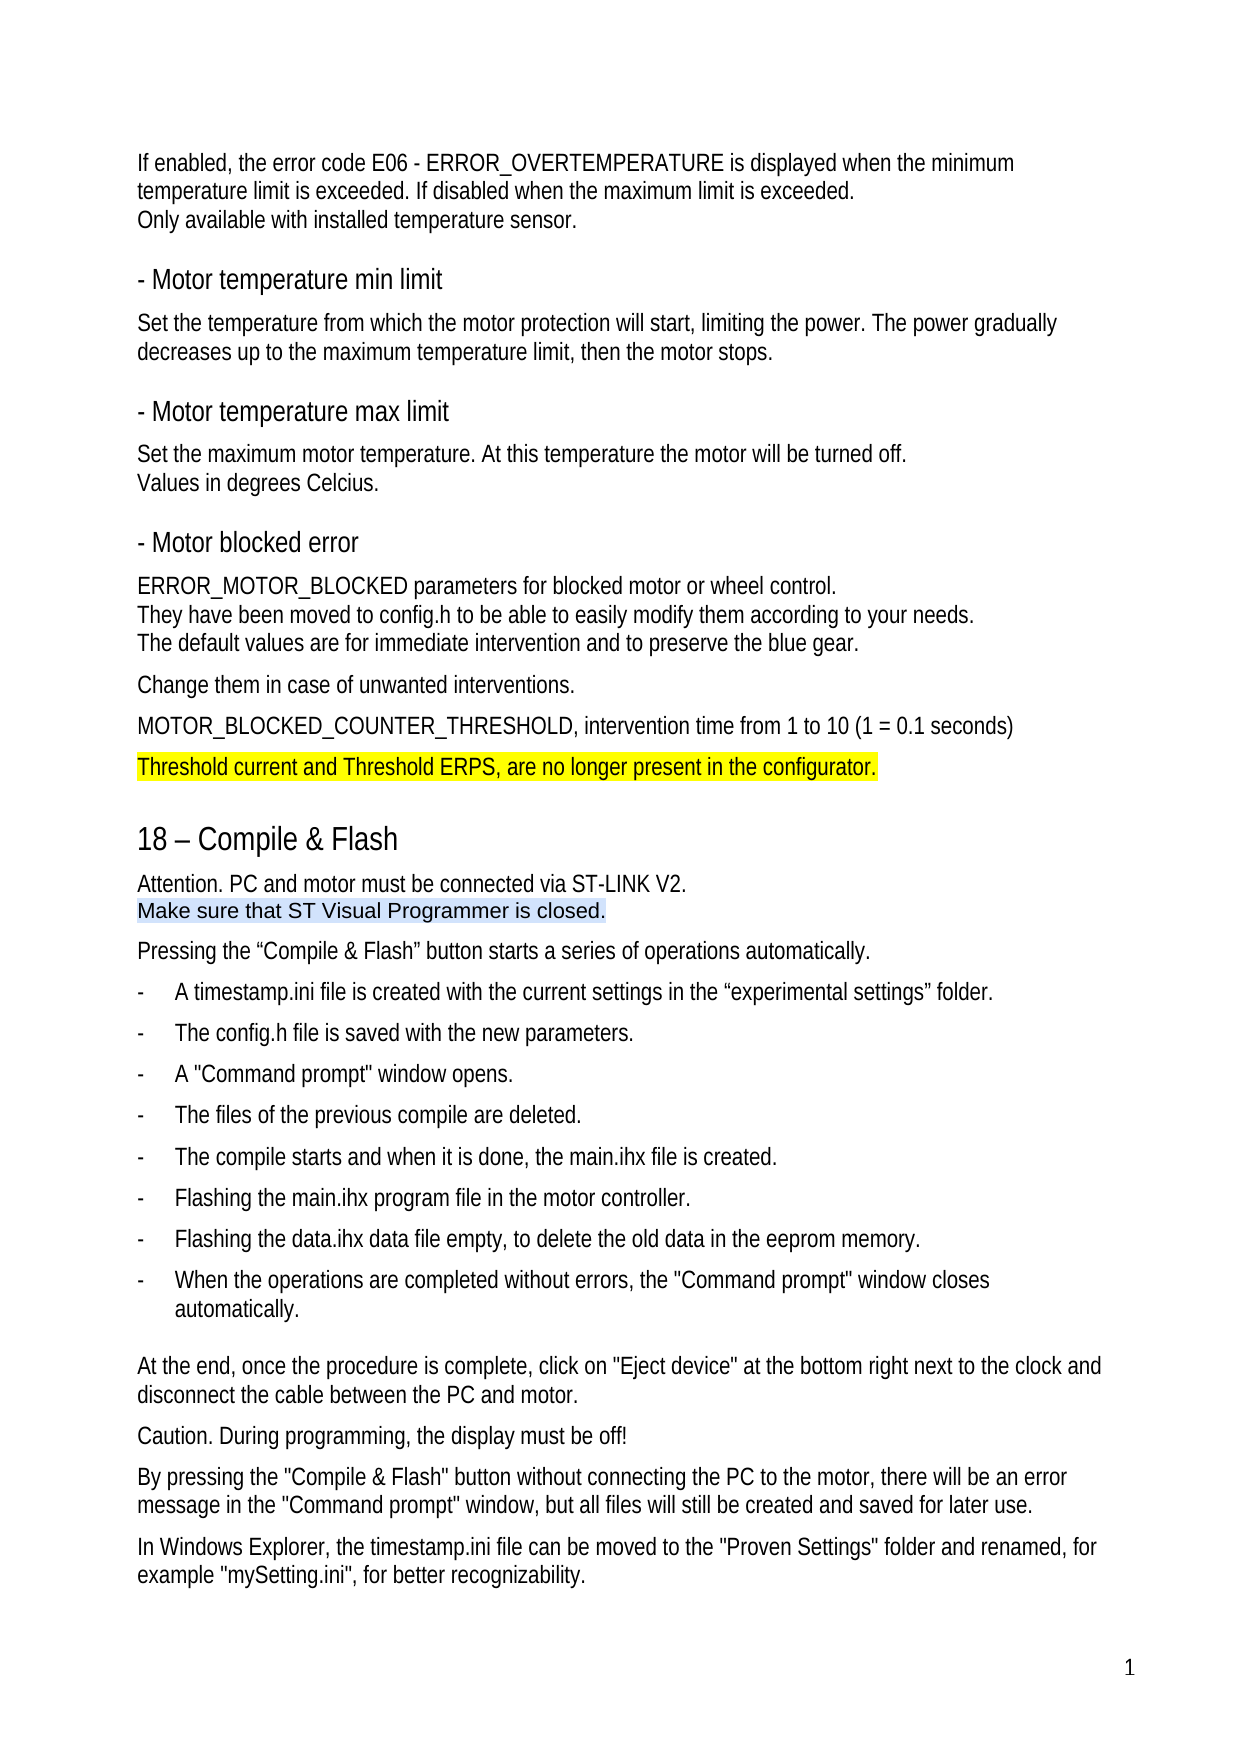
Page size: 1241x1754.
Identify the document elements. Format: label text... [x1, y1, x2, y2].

text 18 – Compile & Flash [137, 819, 1122, 857]
text The default values are for immediate intervention and to preserve the blue gear. [137, 628, 1122, 657]
text Set the temperature from which the motor protection will start, limiting the power. The power gradually decreases up to the maximum temperature limit, then the motor stops. [137, 308, 1122, 365]
list A timestamp.ini file is created with the current settings in the “experimental settings” folder. [137, 977, 1122, 1006]
text By pressing the "Compile & Flash" button without connecting the PC to the motor, there will be an error message in the "Command prompt" window, but all files will still be created and saved for later use. [137, 1462, 1122, 1519]
text Change them in case of unwanted interventions. [137, 669, 1122, 698]
text Values in degrees Celcius. [137, 468, 1122, 497]
text - Motor temperature max limit [137, 394, 1122, 427]
list The files of the previous compile are deleted. [137, 1100, 1122, 1129]
list A "Command prompt" window opens. [137, 1059, 1122, 1088]
text ERROR_MOTOR_BLOCKED parameters for blocked motor or wheel control. [137, 571, 1122, 600]
text Threshold current and Threshold ERPS, are no longer present in the configurator. [137, 752, 1122, 781]
list The config.h file is saved with the new parameters. [137, 1018, 1122, 1047]
text Attention. PC and motor must be connected via ST-LINK V2. [137, 869, 1122, 898]
text Only available with installed temperature sensor. [137, 205, 1122, 233]
text If enabled, the error code E06 - ERROR_OVERTEMPERATURE is displayed when the minimum temperature limit is exceeded. If disabled when the maximum limit is exceeded. [137, 148, 1122, 205]
list The compile starts and when it is done, the main.ihx file is created. [137, 1142, 1122, 1170]
text Pressing the “Compile & Flash” button starts a series of operations automatically. [137, 936, 1122, 964]
list Flashing the data.ihx data file empty, to delete the old data in the eeprom memory. [137, 1224, 1122, 1252]
text - Motor temperature min limit [137, 262, 1122, 296]
text - Motor blocked error [137, 525, 1122, 559]
text Set the maximum motor temperature. At this temperature the motor will be turned off. [137, 439, 1122, 468]
text At the end, once the procedure is complete, click on "Eject device" at the bottom right next to the clock and disconnect the cable between the PC and motor. [137, 1351, 1122, 1408]
text Caution. During programming, the display must be off! [137, 1421, 1122, 1449]
list Flashing the main.ihx program file in the motor controller. [137, 1183, 1122, 1211]
list When the operations are completed without errors, the "Command prompt" window closes automatically. [137, 1265, 1122, 1322]
text In Windows Explorer, the timestamp.ini file can be moved to the "Proven Settings" folder and renamed, for example "mySetting.ini", for better recognizability. [137, 1532, 1122, 1589]
text MOTOR_BLOCKED_COUNTER_THRESHOLD, intervention time from 1 to 10 (1 = 0.1 seconds) [137, 711, 1122, 739]
text Make sure that ST Visual Programmer is closed. [137, 898, 1122, 923]
text They have been moved to config.h to be able to easily modify them according to your needs. [137, 600, 1122, 628]
